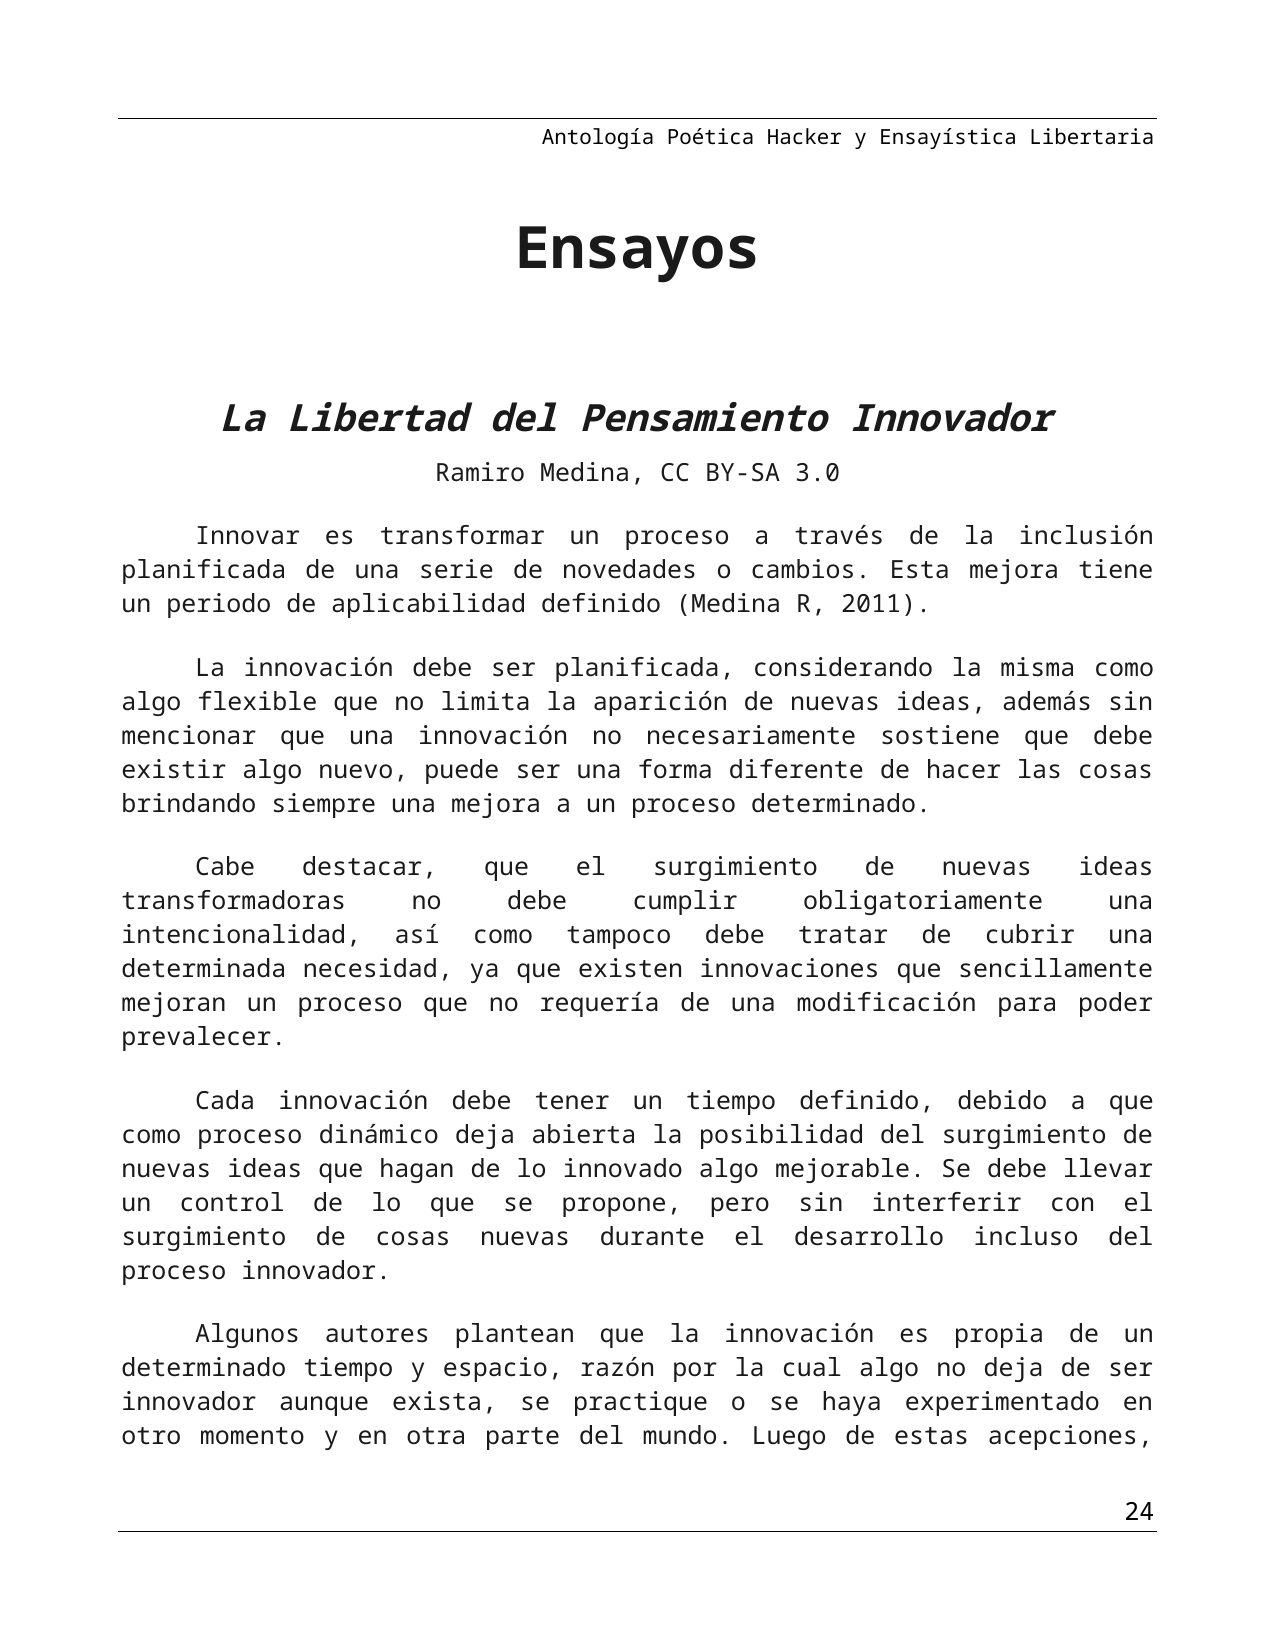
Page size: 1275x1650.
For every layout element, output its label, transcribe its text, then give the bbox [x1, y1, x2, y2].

subtitle Ensayos [121, 206, 1154, 286]
text Cabe destacar, que el surgimiento de nuevas ideas transformadoras no debe cumplir obligatoriamente una intencionalidad, así como tampoco debe tratar de cubrir una determinada necesidad, ya que existen innovaciones que sencillamente mejoran un proceso que no requería de una modificación para poder prevalecer. [121, 849, 1154, 1053]
text Cada innovación debe tener un tiempo definido, debido a que como proceso dinámico deja abierta la posibilidad del surgimiento de nuevas ideas que hagan de lo innovado algo mejorable. Se debe llevar un control de lo que se propone, pero sin interferir con el surgimiento de cosas nuevas durante el desarrollo incluso del proceso innovador. [121, 1082, 1154, 1287]
text Algunos autores plantean que la innovación es propia de un determinado tiempo y espacio, razón por la cual algo no deja de ser innovador aunque exista, se practique o se haya experimentado en otro momento y en otra parte del mundo. Luego de estas acepciones, [121, 1316, 1154, 1452]
text Innovar es transformar un proceso a través de la inclusión planificada de una serie de novedades o cambios. Esta mejora tiene un periodo de aplicabilidad definido (Medina R, 2011). [121, 518, 1154, 620]
text Ramiro Medina, CC BY-SA 3.0 [121, 455, 1154, 489]
text La innovación debe ser planificada, considerando la misma como algo flexible que no limita la aparición de nuevas ideas, además sin mencionar que una innovación no necesariamente sostiene que debe existir algo nuevo, puede ser una forma diferente de hacer las cosas brindando siempre una mejora a un proceso determinado. [121, 649, 1154, 819]
subtitle La Libertad del Pensamiento Innovador [121, 391, 1154, 442]
